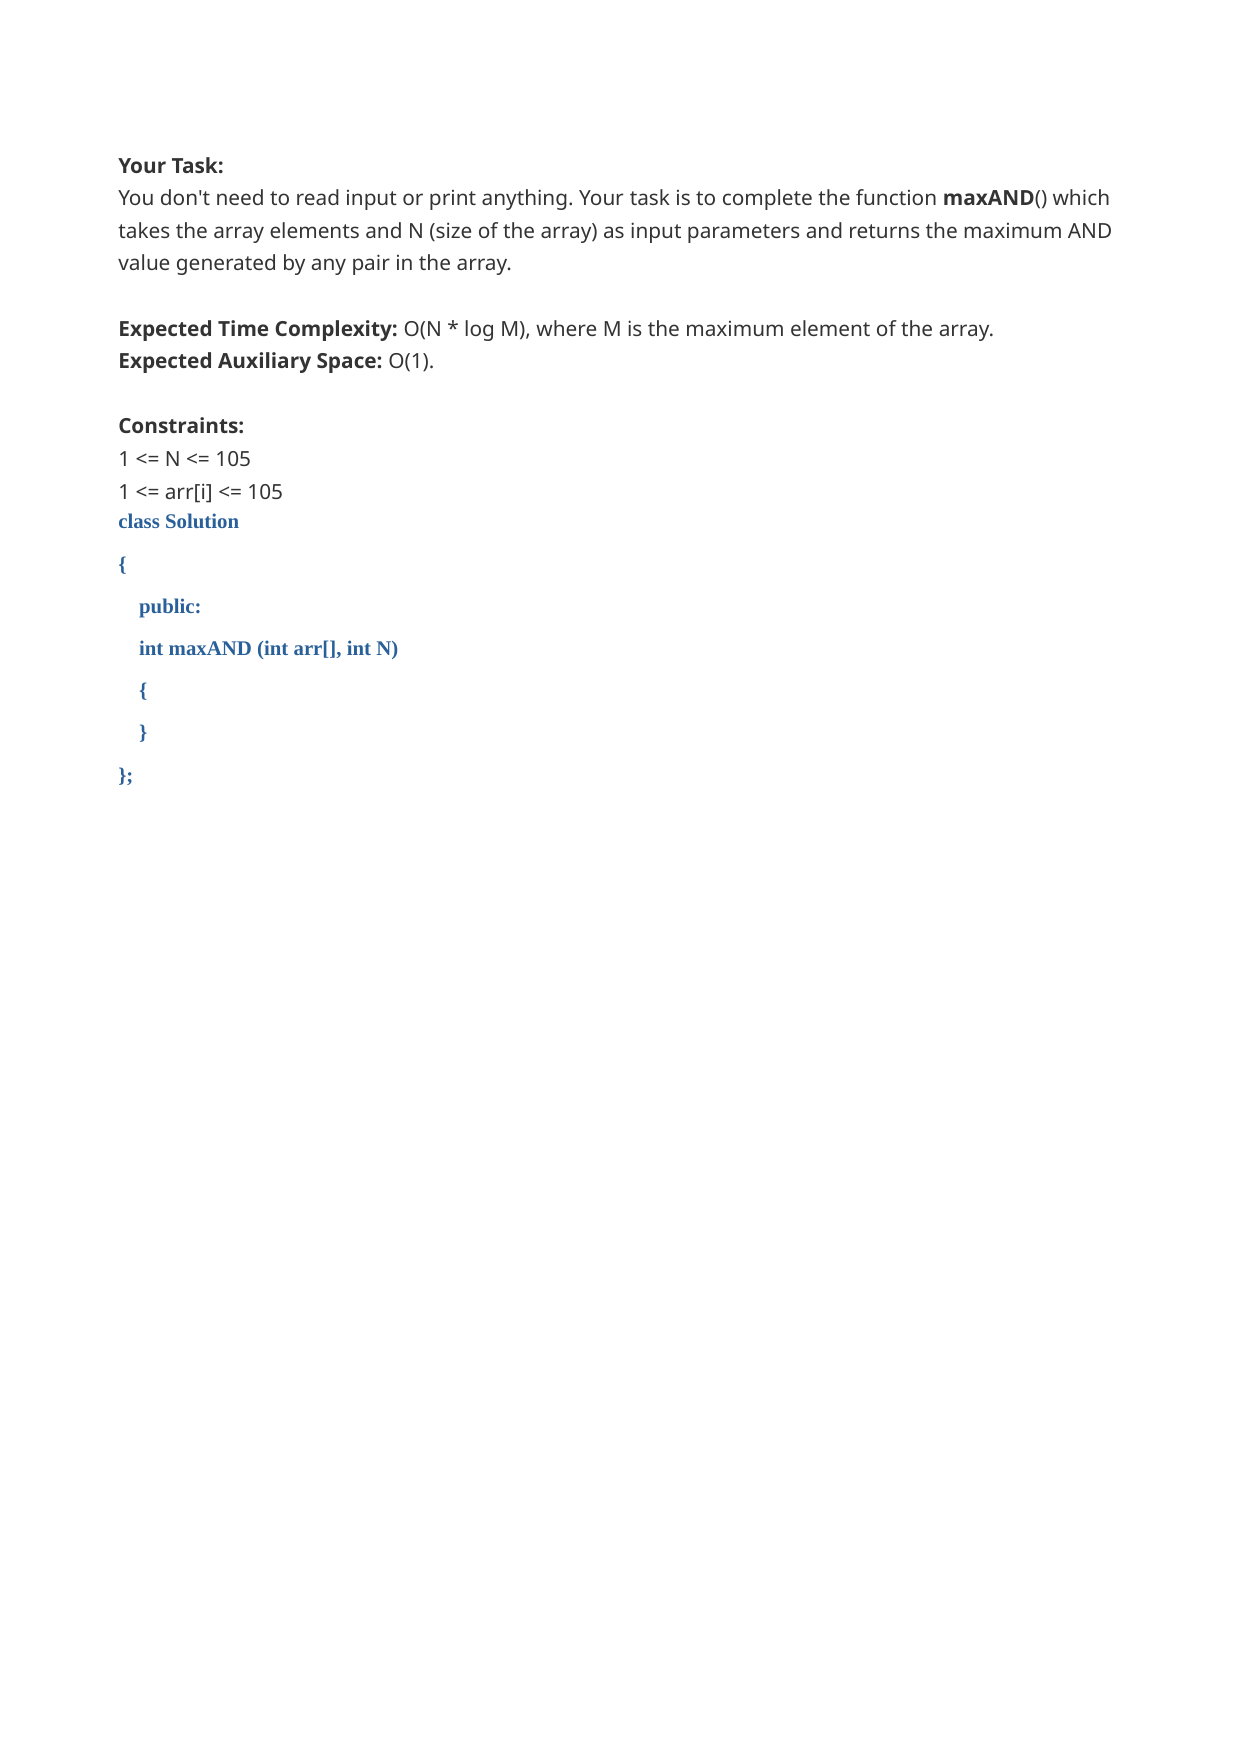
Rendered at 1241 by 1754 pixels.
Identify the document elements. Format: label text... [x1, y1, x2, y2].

text Your Task: [118, 118, 1122, 179]
text }; [118, 762, 1122, 787]
text class Solution [118, 509, 1122, 533]
text int maxAND (int arr[], int N) [118, 636, 1122, 660]
text } [118, 720, 1122, 744]
text { [118, 678, 1122, 702]
text You don't need to read input or print anything. Your task is to complete the function maxAND() which takes the array elements and N (size of the array) as input parameters and returns the maximum AND value generated by any pair in the array. Expected Time Complexity: O(N * log M), where M is the maximum element of the array. Expected Auxiliary Space: O(1). Constraints: 1 <= N <= 105 1 <= arr[i] <= 105 [118, 183, 1122, 505]
text { [118, 552, 1122, 576]
text public: [118, 594, 1122, 618]
